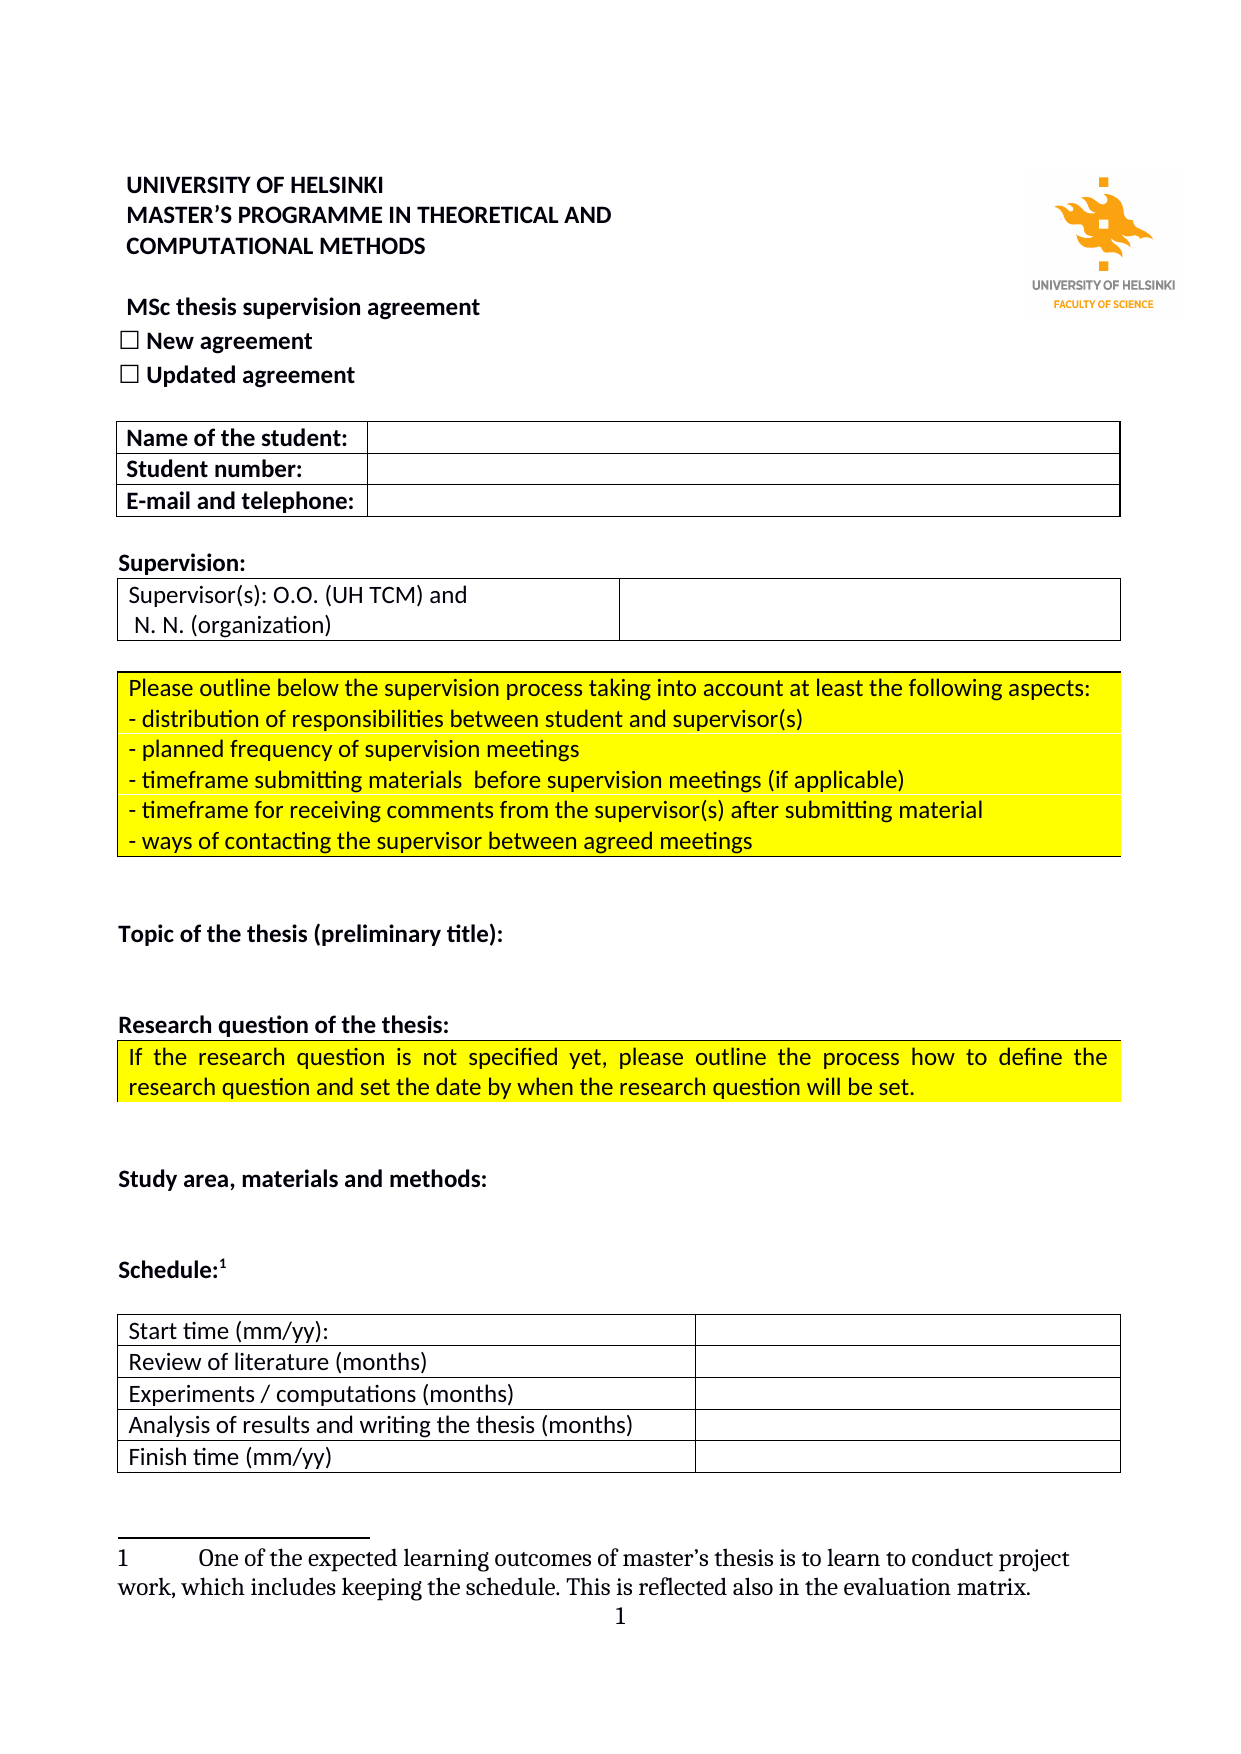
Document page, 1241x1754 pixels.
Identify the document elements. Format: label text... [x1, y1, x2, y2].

table_header [696, 1315, 1120, 1345]
table_cell E-mail and telephone: [117, 485, 367, 516]
table_cell Finish time (mm/yy) [118, 1441, 695, 1472]
text Research question of the thesis: [118, 1009, 1122, 1040]
table_header UNIVERSITY OF HELSINKI MASTER’S PROGRAMME IN THEORETICAL AND COMPUTATIONAL METHODS MSc thesis supervision agreement [117, 169, 751, 321]
table_header Name of the student: [117, 422, 367, 453]
table_header [368, 422, 1119, 453]
table_cell - timeframe submitting materials before supervision meetings (if applicable) [118, 764, 1121, 794]
text ☐ Updated agreement [118, 356, 1122, 391]
table_cell Review of literature (months) [118, 1346, 695, 1377]
picture [1023, 168, 1184, 318]
table_cell - timeframe for receiving comments from the supervisor(s) after submitting material [118, 795, 1121, 825]
table_cell - ways of contacting the supervisor between agreed meetings [118, 825, 1121, 856]
list Schedule: [118, 1254, 1122, 1285]
table_header [752, 169, 1194, 321]
table_header Please outline below the supervision process taking into account at least the following aspects: [118, 673, 1121, 703]
list Study area, materials and methods: [118, 1163, 1122, 1193]
table_cell [368, 485, 1119, 516]
table_cell Experiments / computations (months) [118, 1378, 695, 1408]
table_header If the research question is not specified yet, please outline the process how to define the research question and set the date by when the research question will be set. [118, 1041, 1121, 1102]
table_cell - planned frequency of supervision meetings [118, 734, 1121, 764]
text One of the expected learning outcomes of master’s thesis is to learn to conduct project work, which includes keeping the schedule. This is reflected also in the evaluation matrix. [118, 1544, 1122, 1602]
table_cell [696, 1346, 1120, 1377]
list Supervision: [118, 547, 1122, 578]
table_header Start time (mm/yy): [118, 1315, 695, 1345]
text Topic of the thesis (preliminary title): [118, 918, 1122, 948]
table_header [620, 579, 1120, 640]
table_cell [368, 454, 1119, 484]
table_header Supervisor(s): O.O. (UH TCM) and N. N. (organization) [118, 579, 619, 640]
text ☐ New agreement [118, 323, 1122, 356]
table_cell [696, 1410, 1120, 1440]
table_cell [696, 1441, 1120, 1472]
table_cell - distribution of responsibilities between student and supervisor(s) [118, 703, 1121, 733]
table_cell Student number: [117, 454, 367, 484]
table_cell [696, 1378, 1120, 1408]
table_cell Analysis of results and writing the thesis (months) [118, 1410, 695, 1440]
